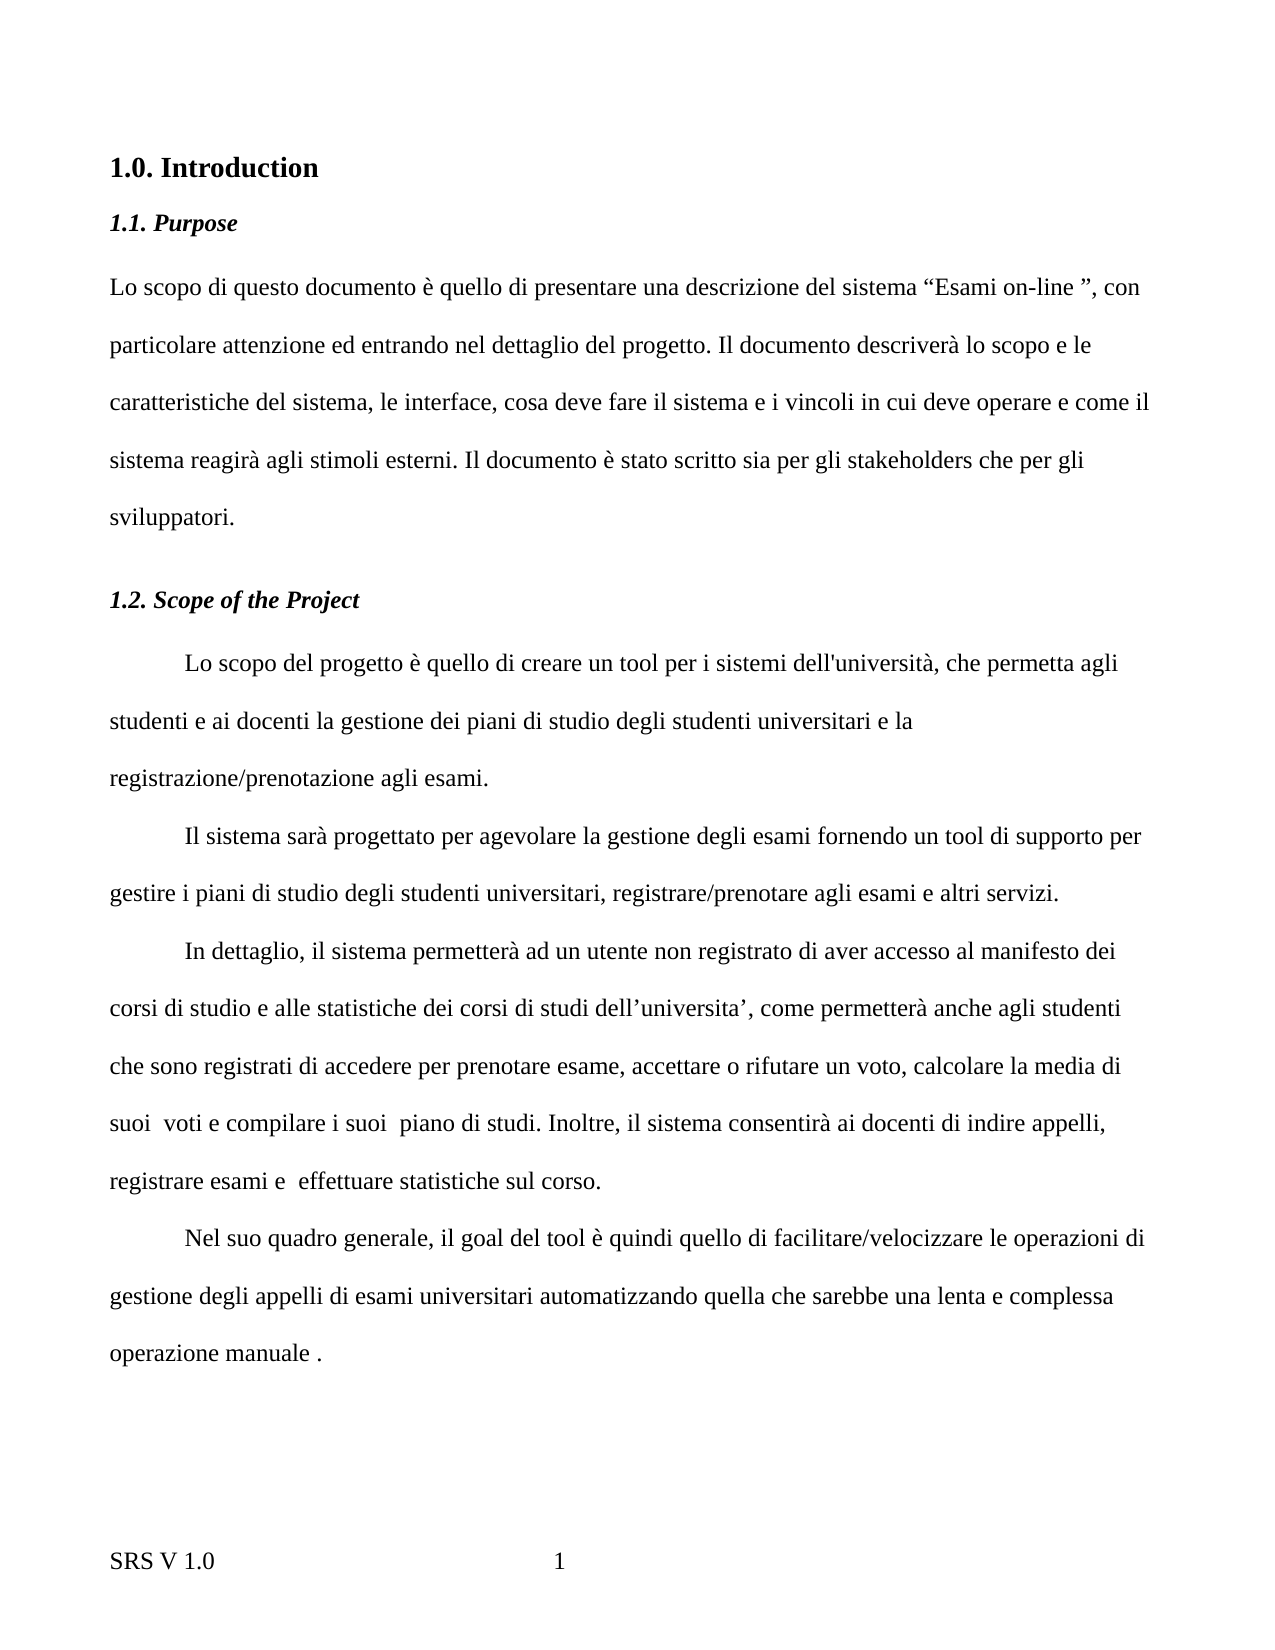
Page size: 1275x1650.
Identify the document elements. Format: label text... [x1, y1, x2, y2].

text Il sistema sarà progettato per agevolare la gestione degli esami fornendo un tool di supporto per gestire i piani di studio degli studenti universitari, registrare/prenotare agli esami e altri servizi. [109, 821, 1162, 907]
text Lo scopo del progetto è quello di creare un tool per i sistemi dell'università, che permetta agli studenti e ai docenti la gestione dei piani di studio degli studenti universitari e la registrazione/prenotazione agli esami. [109, 648, 1162, 792]
text Lo scopo di questo documento è quello di presentare una descrizione del sistema “Esami on-line ”, con particolare attenzione ed entrando nel dettaglio del progetto. Il documento descriverà lo scopo e le caratteristiche del sistema, le interface, cosa deve fare il sistema e i vincoli in cui deve operare e come il sistema reagirà agli stimoli esterni. Il documento è stato scritto sia per gli stakeholders che per gli sviluppatori. [109, 272, 1162, 531]
text Nel suo quadro generale, il goal del tool è quindi quello di facilitare/velocizzare le operazioni di gestione degli appelli di esami universitari automatizzando quella che sarebbe una lenta e complessa operazione manuale . [109, 1223, 1162, 1367]
subtitle 1.2. Scope of the Project [109, 585, 1162, 613]
subtitle 1.1. Purpose [109, 208, 1162, 237]
subtitle 1.0. Introduction [109, 150, 1162, 183]
text In dettaglio, il sistema permetterà ad un utente non registrato di aver accesso al manifesto dei corsi di studio e alle statistiche dei corsi di studi dell’universita’, come permetterà anche agli studenti che sono registrati di accedere per prenotare esame, accettare o rifutare un voto, calcolare la media di suoi voti e compilare i suoi piano di studi. Inoltre, il sistema consentirà ai docenti di indire appelli, registrare esami e effettuare statistiche sul corso. [109, 936, 1162, 1195]
